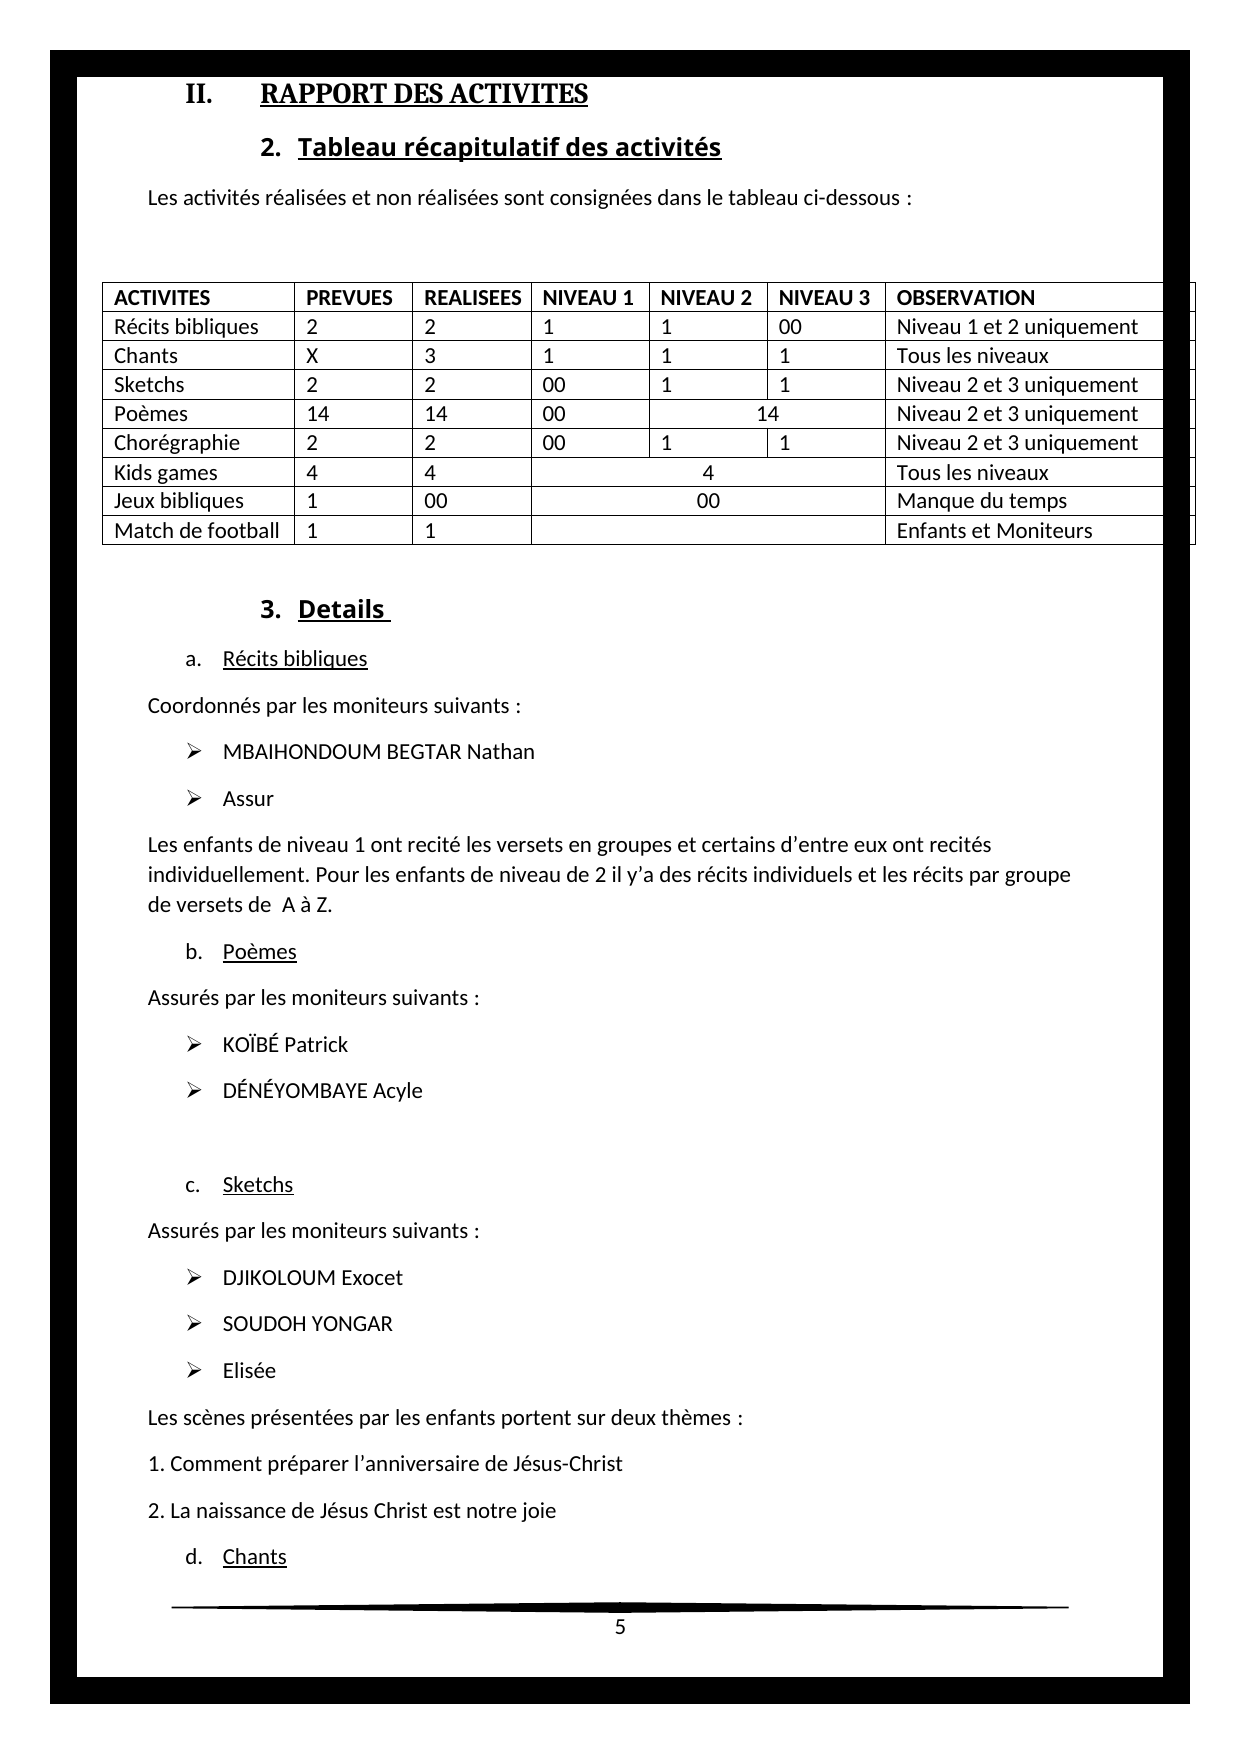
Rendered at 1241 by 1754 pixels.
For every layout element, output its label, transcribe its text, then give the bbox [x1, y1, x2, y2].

list MBAIHONDOUM BEGTAR Nathan [185, 737, 1093, 766]
table_cell 4 [295, 458, 412, 486]
table_cell 1 [768, 370, 885, 398]
table_cell 2 [295, 429, 412, 457]
text Assurés par les moniteurs suivants : [148, 1216, 1093, 1244]
table_header OBSERVATION [886, 283, 1163, 311]
table_cell 2 [413, 370, 531, 398]
table_cell Récits bibliques [103, 312, 294, 340]
list Récits bibliques [185, 644, 1093, 672]
table_cell 1 [413, 516, 531, 544]
table_cell 1 [650, 370, 767, 398]
text Les activités réalisées et non réalisées sont consignées dans le tableau ci-dessous : [148, 183, 1093, 211]
list Sketchs [185, 1170, 1093, 1198]
table_cell 4 [532, 458, 885, 486]
table_cell 1 [650, 429, 767, 457]
list Tableau récapitulatif des activités [260, 129, 1093, 164]
table_cell 14 [295, 400, 412, 427]
table_header NIVEAU 3 [768, 283, 885, 311]
table_cell Niveau 2 et 3 uniquement [886, 370, 1163, 398]
table_cell Manque du temps [886, 487, 1163, 515]
text Les scènes présentées par les enfants portent sur deux thèmes : [148, 1403, 1093, 1431]
table_cell Sketchs [103, 370, 294, 398]
table_cell [532, 516, 885, 544]
table_cell 1 [295, 487, 412, 515]
table_cell 00 [413, 487, 531, 515]
table_cell 1 [650, 341, 767, 369]
table_cell Niveau 2 et 3 uniquement [886, 400, 1163, 427]
table_header ACTIVITES [103, 283, 294, 311]
table_cell 3 [413, 341, 531, 369]
table_cell 14 [650, 400, 885, 427]
table_cell 2 [413, 312, 531, 340]
list Assur [185, 784, 1093, 812]
table_cell 00 [532, 429, 649, 457]
list Poèmes [185, 937, 1093, 965]
table_cell Niveau 2 et 3 uniquement [886, 429, 1163, 457]
list Elisée [185, 1356, 1093, 1384]
table_cell Tous les niveaux [886, 458, 1163, 486]
table_cell 1 [768, 429, 885, 457]
table_header NIVEAU 1 [532, 283, 649, 311]
table_cell 00 [532, 400, 649, 427]
table_header NIVEAU 2 [650, 283, 767, 311]
table_cell 4 [413, 458, 531, 486]
table_cell 2 [413, 429, 531, 457]
table_cell 2 [295, 370, 412, 398]
list DÉNÉYOMBAYE Acyle [185, 1077, 1093, 1105]
table_header REALISEES [413, 283, 531, 311]
text 2. La naissance de Jésus Christ est notre joie [148, 1496, 1093, 1524]
table_cell X [295, 341, 412, 369]
table_cell 00 [532, 370, 649, 398]
list Chants [185, 1542, 1093, 1570]
table_cell Jeux bibliques [103, 487, 294, 515]
table_cell 1 [295, 516, 412, 544]
list SOUDOH YONGAR [185, 1309, 1093, 1337]
table_cell Chorégraphie [103, 429, 294, 457]
table_cell 00 [768, 312, 885, 340]
text Coordonnés par les moniteurs suivants : [148, 691, 1093, 719]
list RAPPORT DES ACTIVITES [185, 77, 1093, 111]
table_cell 1 [532, 341, 649, 369]
table_cell 1 [768, 341, 885, 369]
table_cell Chants [103, 341, 294, 369]
table_cell 2 [295, 312, 412, 340]
table_cell Enfants et Moniteurs [886, 516, 1163, 544]
table_cell 1 [650, 312, 767, 340]
table_cell Match de football [103, 516, 294, 544]
table_cell 1 [532, 312, 649, 340]
table_cell Poèmes [103, 400, 294, 427]
table_header PREVUES [295, 283, 412, 311]
table_cell 14 [413, 400, 531, 427]
table_cell Tous les niveaux [886, 341, 1163, 369]
list DJIKOLOUM Exocet [185, 1263, 1093, 1291]
text Assurés par les moniteurs suivants : [148, 983, 1093, 1012]
table_cell 00 [532, 487, 885, 515]
list KOÏBÉ Patrick [185, 1030, 1093, 1058]
list Details [260, 591, 1093, 625]
text Les enfants de niveau 1 ont recité les versets en groupes et certains d’entre eux ont recités individuellement. Pour les enfants de niveau de 2 il y’a des récits individuels et les récits par groupe de versets de A à Z. [148, 831, 1093, 918]
table_cell Kids games [103, 458, 294, 486]
table_cell Niveau 1 et 2 uniquement [886, 312, 1163, 340]
text 1. Comment préparer l’anniversaire de Jésus-Christ [148, 1449, 1093, 1477]
